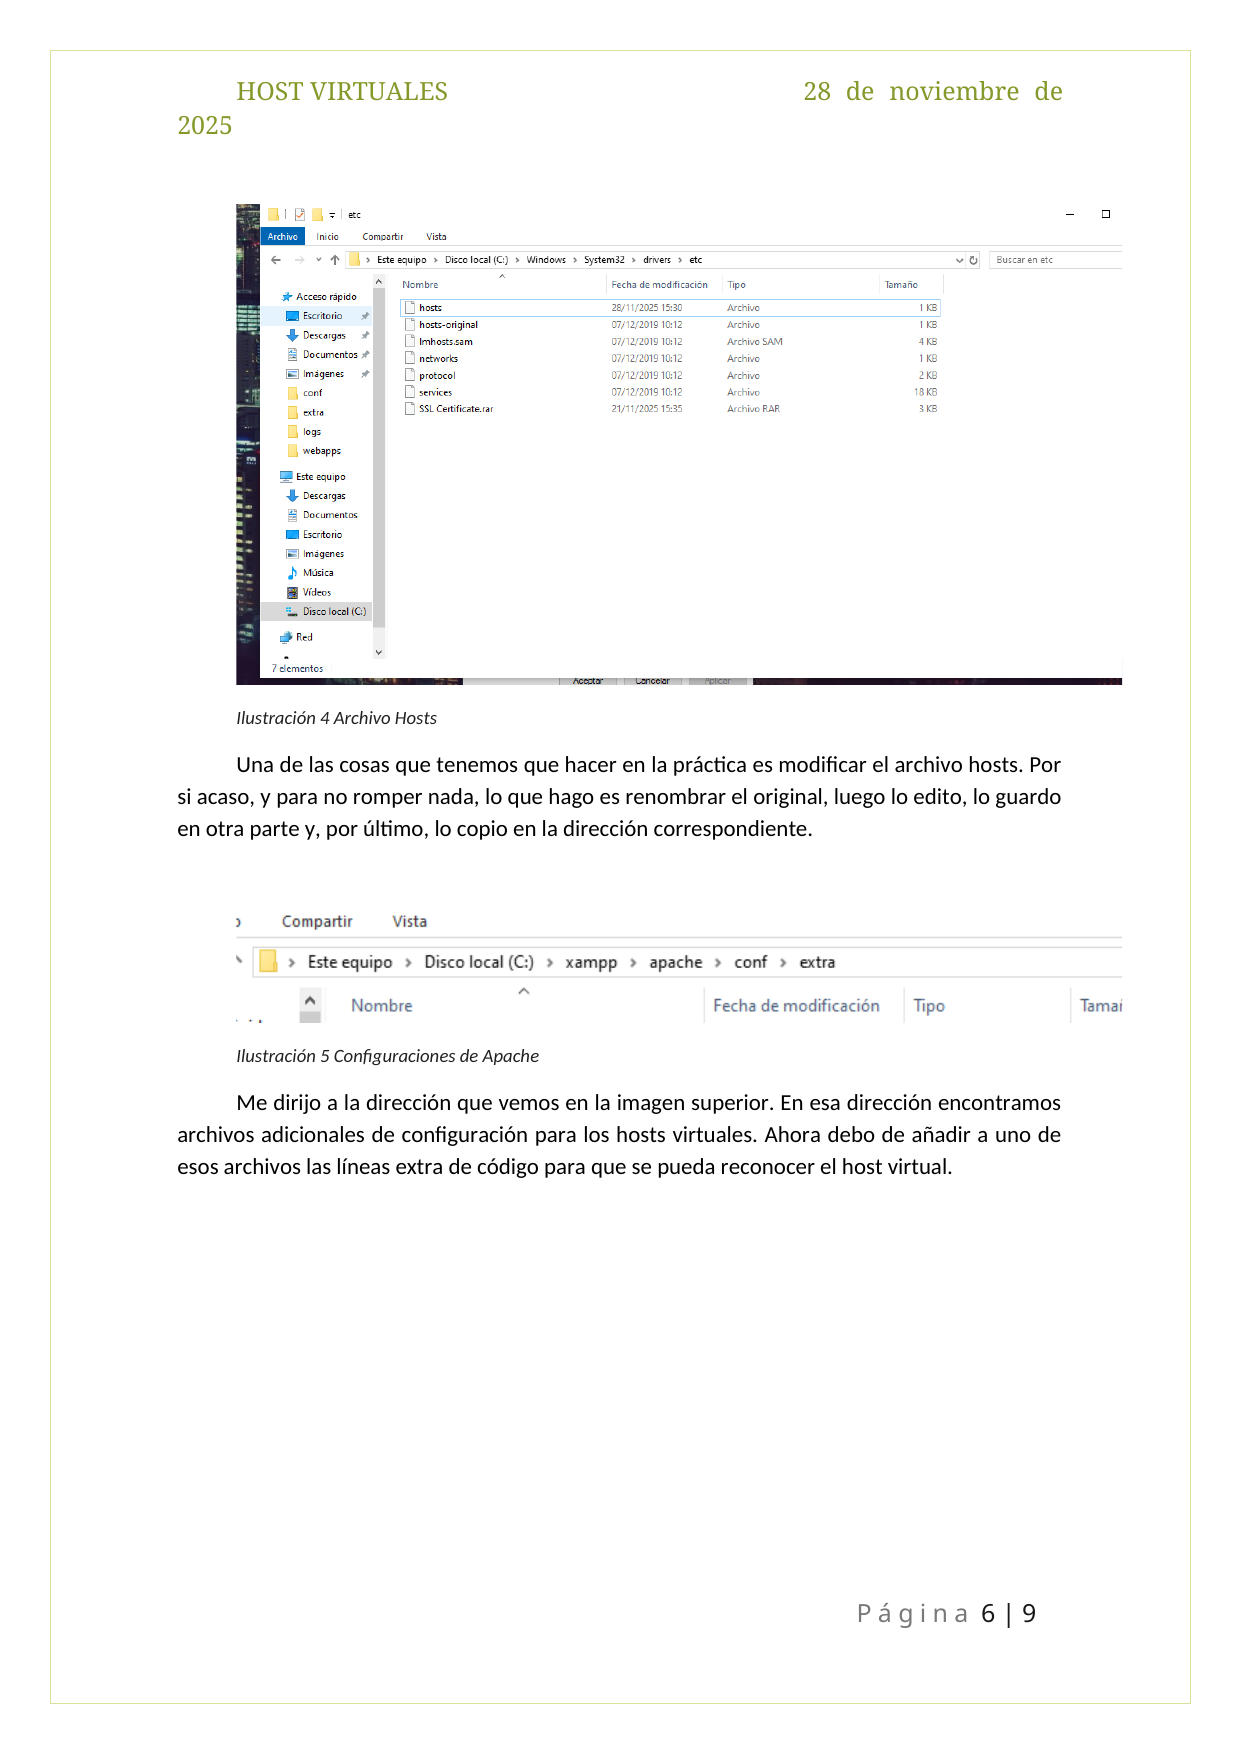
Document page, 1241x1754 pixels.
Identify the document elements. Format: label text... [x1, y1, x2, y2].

text Ilustración 4 Archivo Hosts [177, 706, 1063, 729]
text Una de las cosas que tenemos que hacer en la práctica es modificar el archivo hosts. Por si acaso, y para no romper nada, lo que hago es renombrar el original, luego lo edito, lo guardo en otra parte y, por último, lo copio en la dirección correspondiente. [177, 750, 1063, 842]
text Me dirijo a la dirección que vemos en la imagen superior. En esa dirección encontramos archivos adicionales de configuración para los hosts virtuales. Ahora debo de añadir a uno de esos archivos las líneas extra de código para que se pueda reconocer el host virtual. [177, 1088, 1063, 1180]
text Ilustración 5 Configuraciones de Apache [177, 1044, 1063, 1067]
